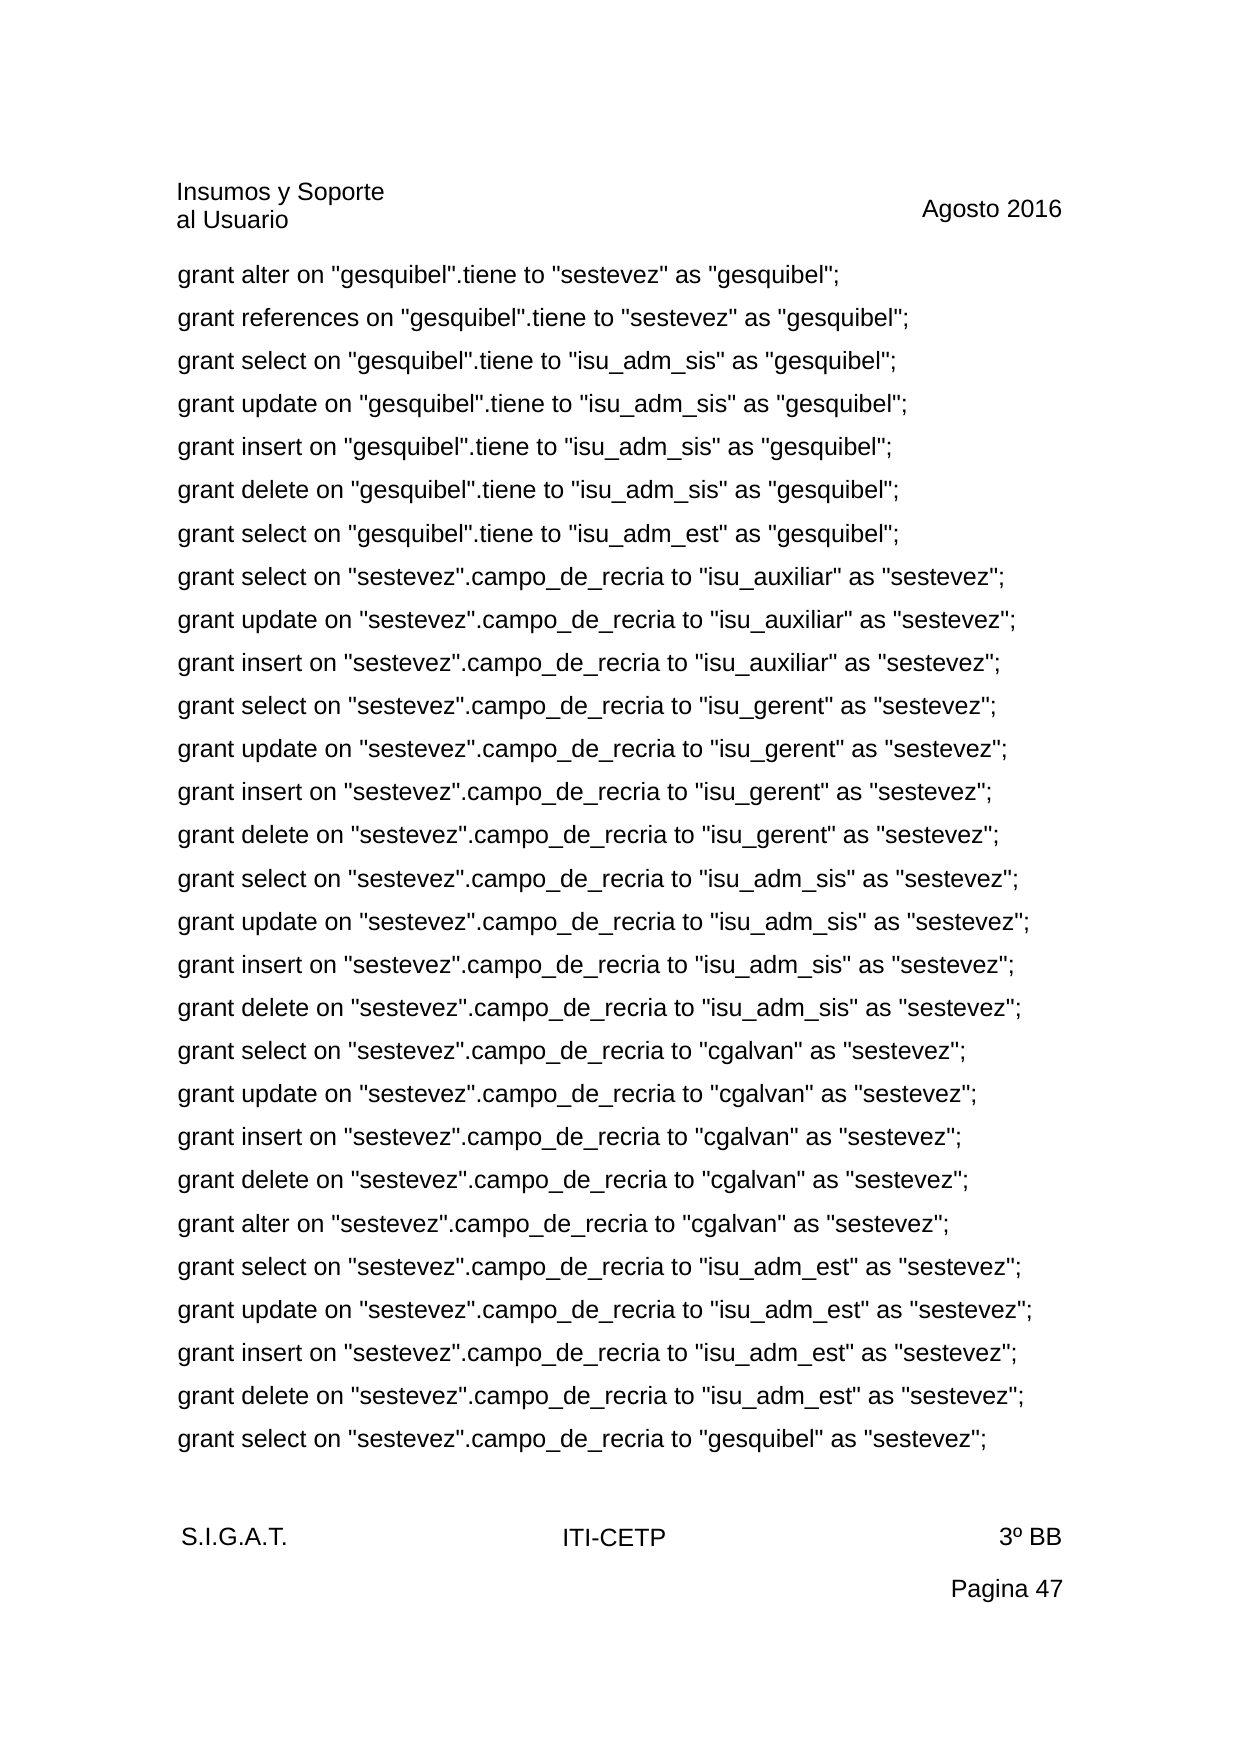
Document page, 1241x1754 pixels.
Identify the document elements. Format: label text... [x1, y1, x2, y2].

text grant alter on "gesquibel".tiene to "sestevez" as "gesquibel"; grant references on "gesquibel".tiene to "sestevez" as "gesquibel"; grant select on "gesquibel".tiene to "isu_adm_sis" as "gesquibel"; grant update on "gesquibel".tiene to "isu_adm_sis" as "gesquibel"; grant insert on "gesquibel".tiene to "isu_adm_sis" as "gesquibel"; grant delete on "gesquibel".tiene to "isu_adm_sis" as "gesquibel"; grant select on "gesquibel".tiene to "isu_adm_est" as "gesquibel"; grant select on "sestevez".campo_de_recria to "isu_auxiliar" as "sestevez"; grant update on "sestevez".campo_de_recria to "isu_auxiliar" as "sestevez"; grant insert on "sestevez".campo_de_recria to "isu_auxiliar" as "sestevez"; grant select on "sestevez".campo_de_recria to "isu_gerent" as "sestevez"; grant update on "sestevez".campo_de_recria to "isu_gerent" as "sestevez"; grant insert on "sestevez".campo_de_recria to "isu_gerent" as "sestevez"; grant delete on "sestevez".campo_de_recria to "isu_gerent" as "sestevez"; grant select on "sestevez".campo_de_recria to "isu_adm_sis" as "sestevez"; grant update on "sestevez".campo_de_recria to "isu_adm_sis" as "sestevez"; grant insert on "sestevez".campo_de_recria to "isu_adm_sis" as "sestevez"; grant delete on "sestevez".campo_de_recria to "isu_adm_sis" as "sestevez"; grant select on "sestevez".campo_de_recria to "cgalvan" as "sestevez"; grant update on "sestevez".campo_de_recria to "cgalvan" as "sestevez"; grant insert on "sestevez".campo_de_recria to "cgalvan" as "sestevez"; grant delete on "sestevez".campo_de_recria to "cgalvan" as "sestevez"; grant alter on "sestevez".campo_de_recria to "cgalvan" as "sestevez"; grant select on "sestevez".campo_de_recria to "isu_adm_est" as "sestevez"; grant update on "sestevez".campo_de_recria to "isu_adm_est" as "sestevez"; grant insert on "sestevez".campo_de_recria to "isu_adm_est" as "sestevez"; grant delete on "sestevez".campo_de_recria to "isu_adm_est" as "sestevez"; grant select on "sestevez".campo_de_recria to "gesquibel" as "sestevez"; [177, 260, 1063, 1453]
